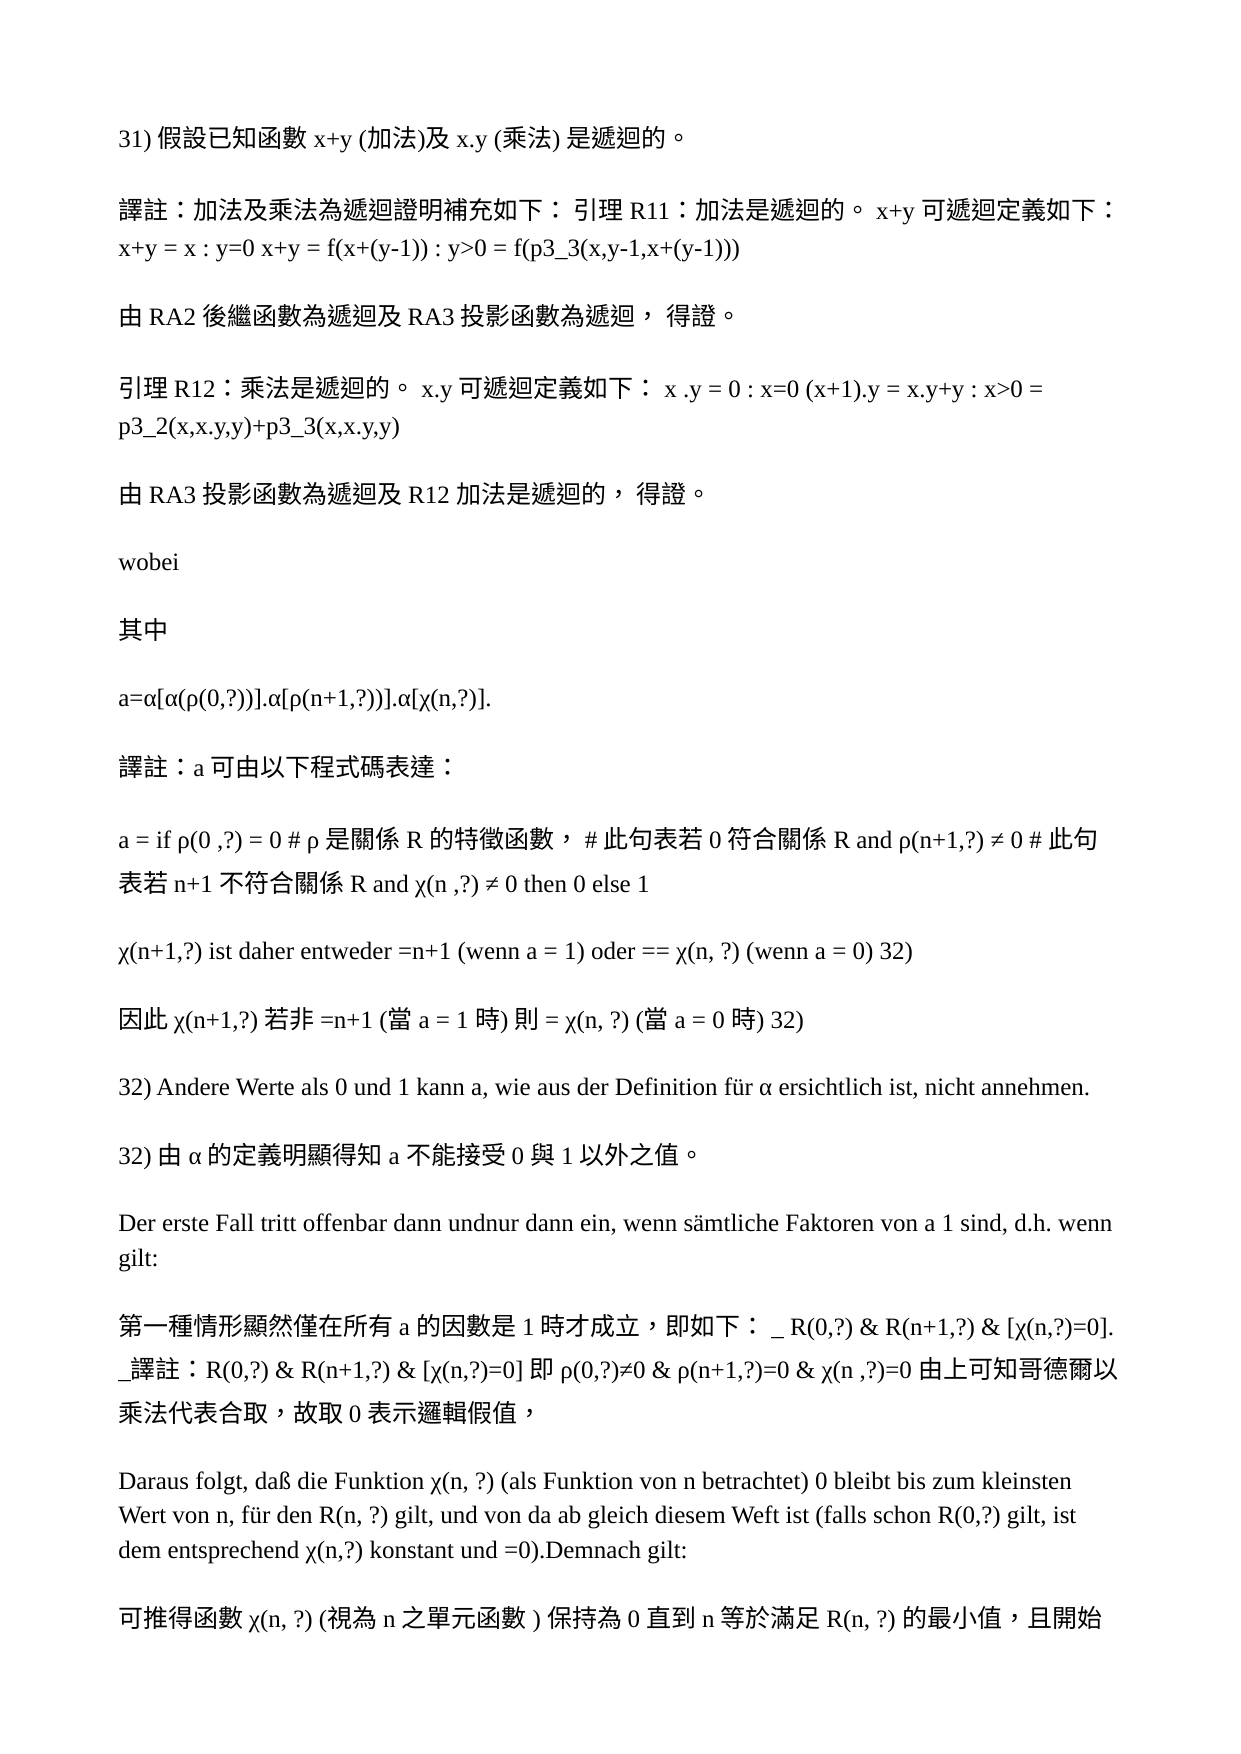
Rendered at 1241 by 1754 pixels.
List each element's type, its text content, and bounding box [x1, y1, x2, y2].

text Der erste Fall tritt offenbar dann undnur dann ein, wenn sämtliche Faktoren von a 1 sind, d.h. wenn gilt: [118, 1208, 1122, 1271]
text a = if ρ(0 ,?) = 0 # ρ 是關係 R 的特徵函數， # 此句表若 0 符合關係 R and ρ(n+1,?) ≠ 0 # 此句表若 n+1 不符合關係 R and χ(n ,?) ≠ 0 then 0 else 1 [118, 820, 1122, 899]
text Daraus folgt, daß die Funktion χ(n, ?) (als Funktion von n betrachtet) 0 bleibt bis zum kleinsten Wert von n, für den R(n, ?) gilt, und von da ab gleich diesem Weft ist (falls schon R(0,?) gilt, ist dem entsprechend χ(n,?) konstant und =0).Demnach gilt: [118, 1466, 1122, 1563]
text 其中 [118, 611, 1122, 647]
text 由 RA3 投影函數為遞迴及 R12 加法是遞迴的， 得證。 [118, 474, 1122, 511]
text 因此 χ(n+1,?) 若非 =n+1 (當 a = 1 時) 則 = χ(n, ?) (當 a = 0 時) 32) [118, 999, 1122, 1036]
text 引理 R12：乘法是遞迴的。 x.y 可遞迴定義如下： x .y = 0 : x=0 (x+1).y = x.y+y : x>0 = p3_2(x,x.y,y)+p3_3(x,x.y,y) [118, 369, 1122, 440]
text 譯註：加法及乘法為遞迴證明補充如下： 引理 R11：加法是遞迴的。 x+y 可遞迴定義如下： x+y = x : y=0 x+y = f(x+(y-1)) : y>0 = f(p3_3(x,y-1,x+(y-1))) [118, 191, 1122, 261]
text a=α[α(ρ(0,?))].α[ρ(n+1,?))].α[χ(n,?)]. [118, 683, 1122, 712]
text wobei [118, 547, 1122, 576]
text 第一種情形顯然僅在所有 a 的因數是 1 時才成立，即如下： _ R(0,?) & R(n+1,?) & [χ(n,?)=0]. _譯註：R(0,?) & R(n+1,?) & [χ(n,?)=0] 即 ρ(0,?)≠0 & ρ(n+1,?)=0 & χ(n ,?)=0 由上可知哥德爾以乘法代表合取，故取 0 表示邏輯假值， [118, 1306, 1122, 1429]
text 32) Andere Werte als 0 und 1 kann a, wie aus der Definition für α ersichtlich ist, nicht annehmen. [118, 1072, 1122, 1101]
text 32) 由 α 的定義明顯得知 a 不能接受 0 與 1 以外之值。 [118, 1136, 1122, 1172]
text χ(n+1,?) ist daher entweder =n+1 (wenn a = 1) oder == χ(n, ?) (wenn a = 0) 32) [118, 936, 1122, 964]
text 可推得函數 χ(n, ?) (視為 n 之單元函數 ) 保持為 0 直到 n 等於滿足 R(n, ?) 的最小值，且開始 [118, 1598, 1122, 1635]
text 譯註：a 可由以下程式碼表達： [118, 747, 1122, 783]
text 由 RA2 後繼函數為遞迴及RA3 投影函數為遞迴， 得證。 [118, 296, 1122, 333]
text 31) 假設已知函數 x+y (加法)及 x.y (乘法) 是遞迴的。 [118, 118, 1122, 154]
